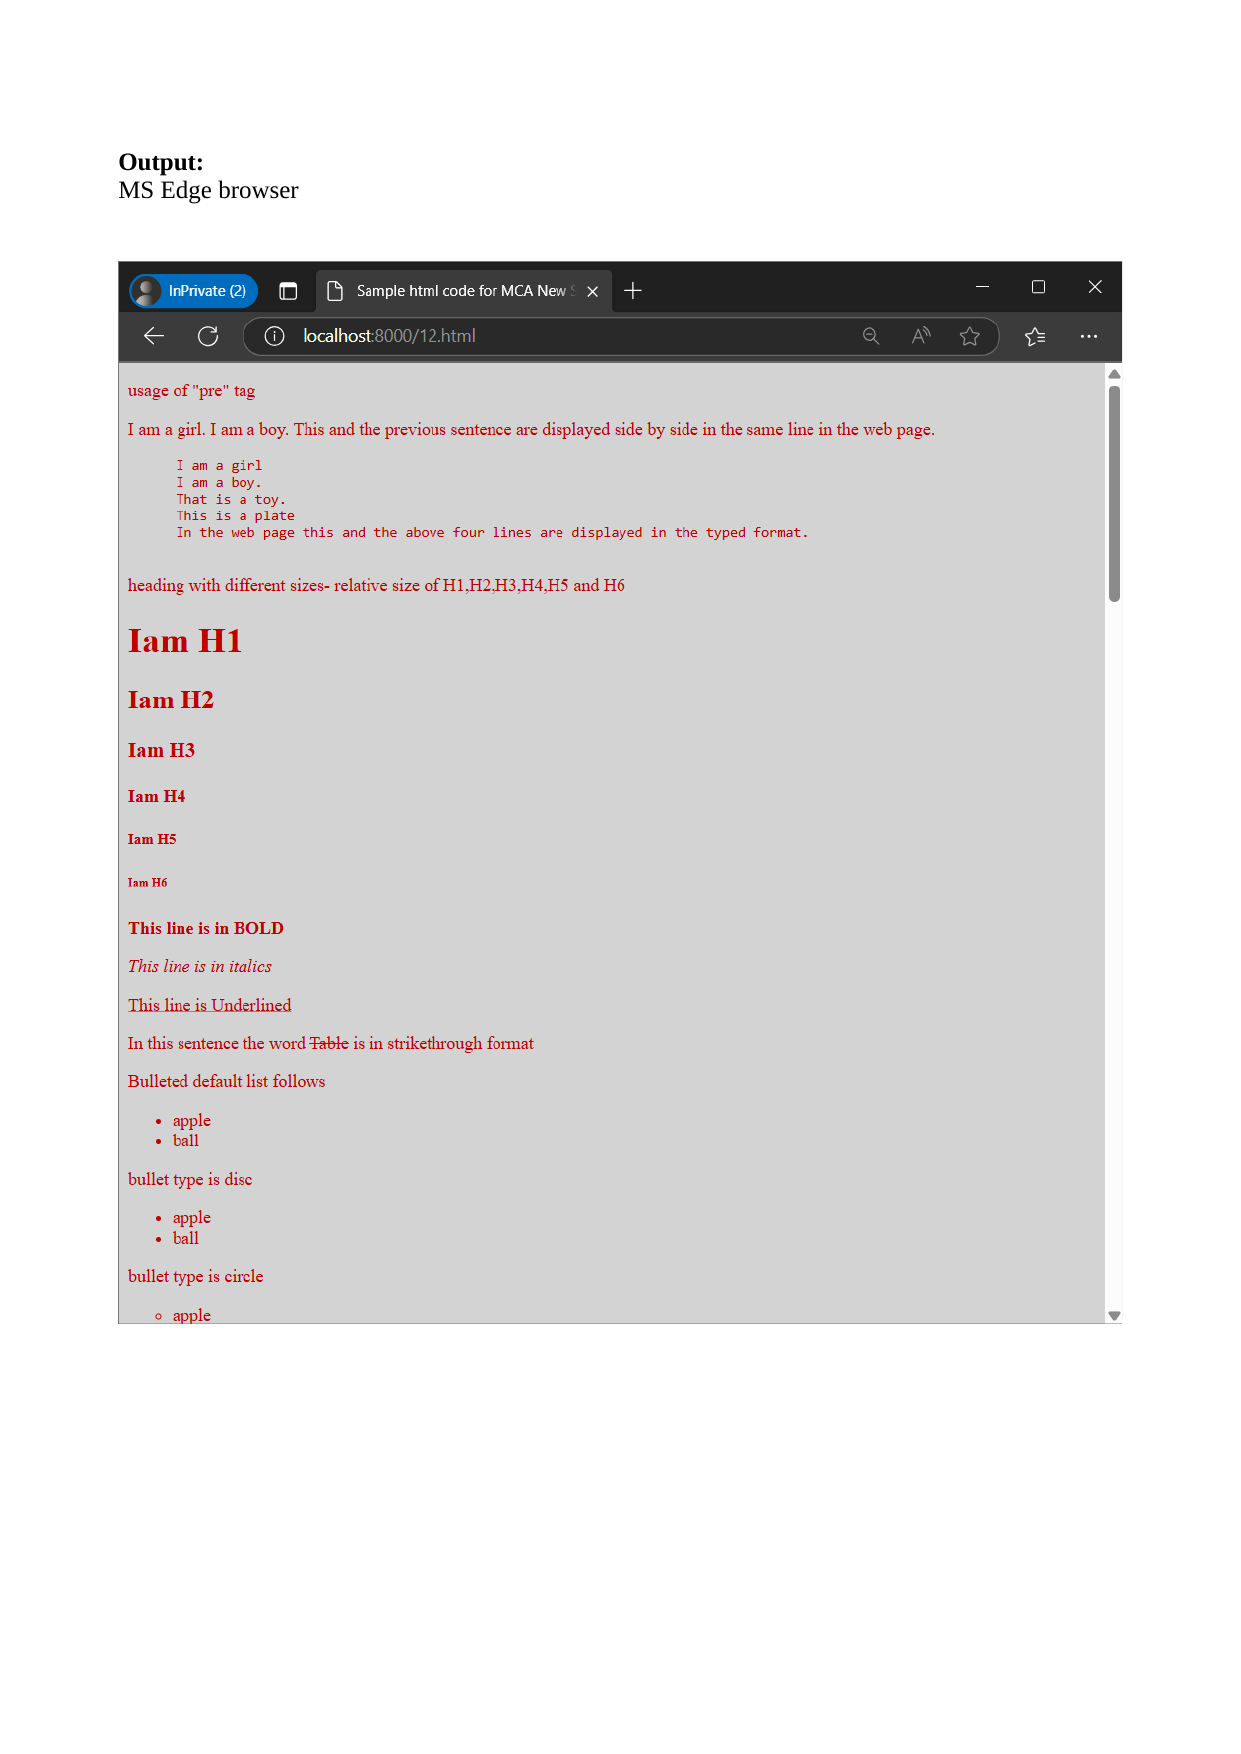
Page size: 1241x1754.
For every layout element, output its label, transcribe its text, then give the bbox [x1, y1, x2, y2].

picture [118, 261, 1123, 1324]
text Output: MS Edge browser [118, 147, 1122, 204]
